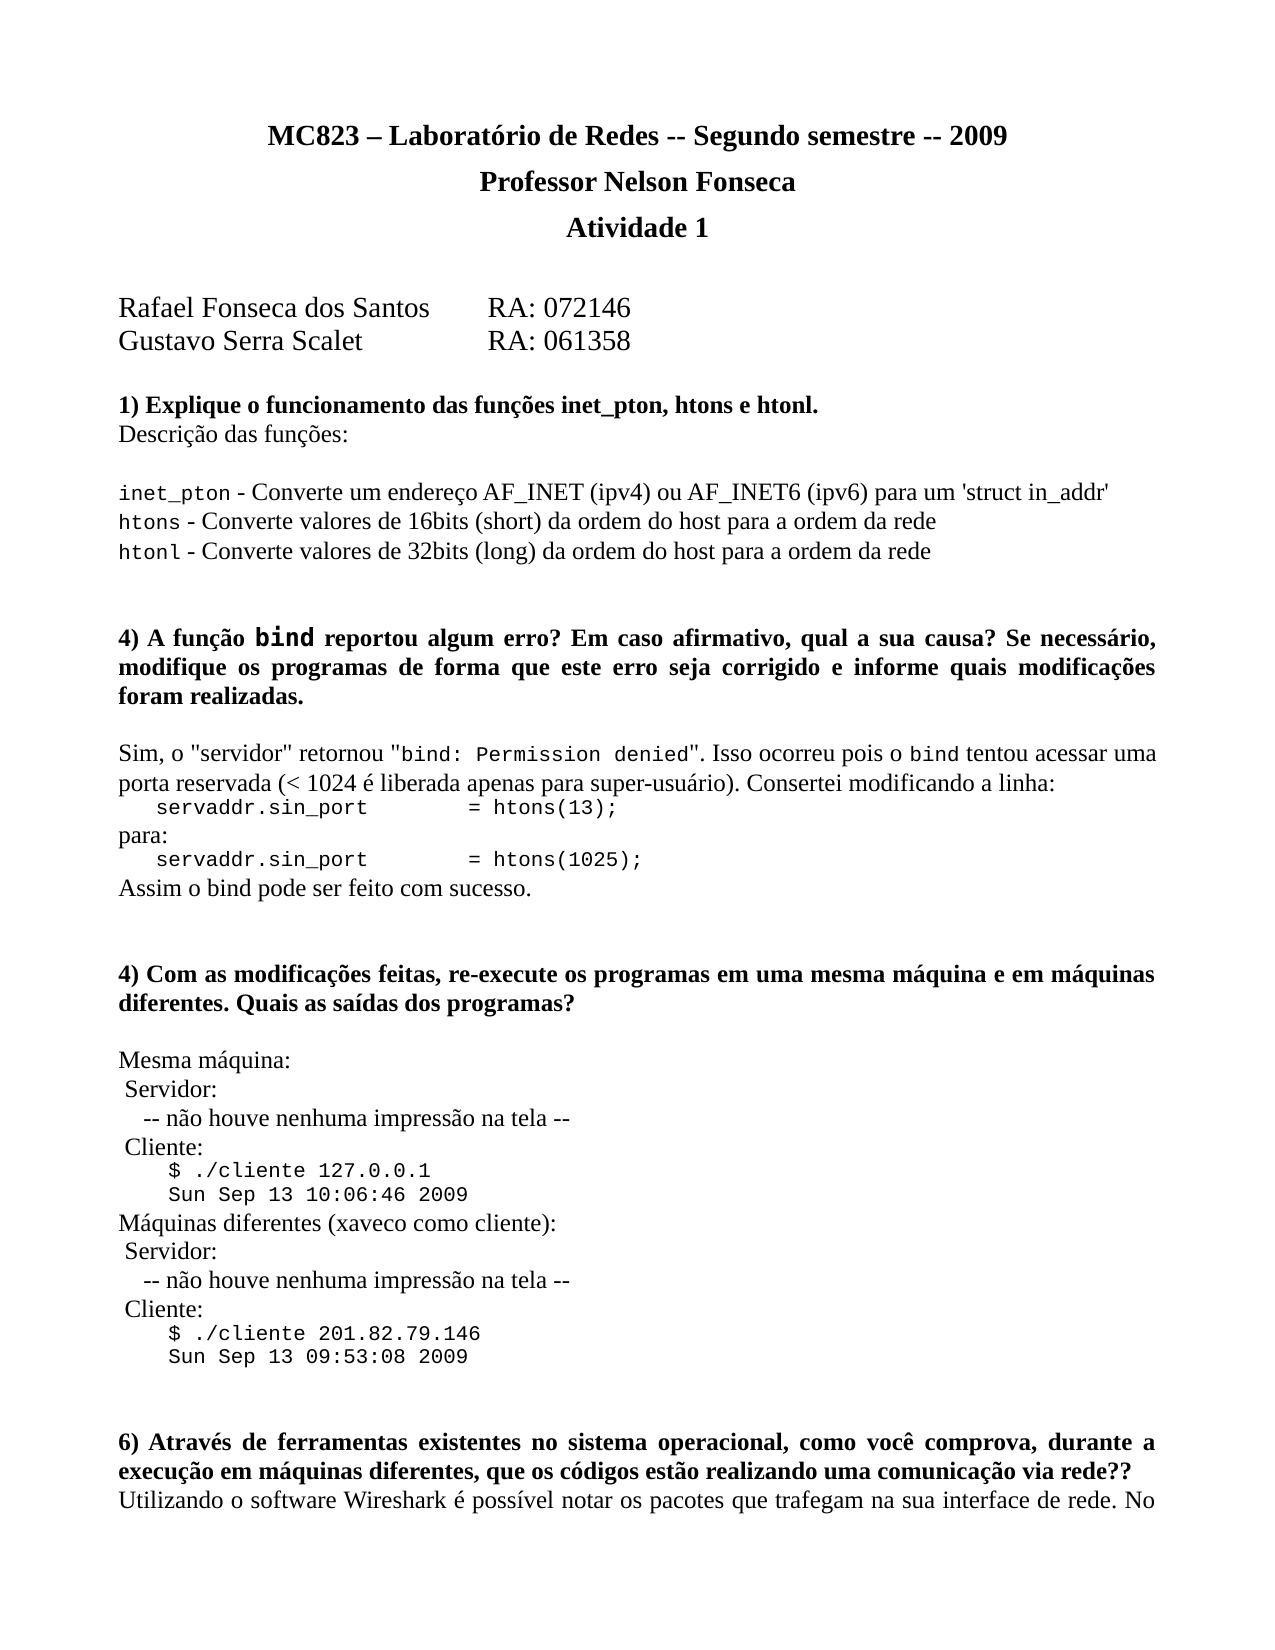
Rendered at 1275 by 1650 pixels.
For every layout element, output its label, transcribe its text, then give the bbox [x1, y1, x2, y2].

text Cliente: [118, 1132, 1157, 1160]
text Atividade 1 [118, 210, 1157, 244]
text $ ./cliente 127.0.0.1 [118, 1160, 1157, 1184]
text htonl - Converte valores de 32bits (long) da ordem do host para a ordem da rede [118, 536, 1157, 565]
text 4) A função bind reportou algum erro? Em caso afirmativo, qual a sua causa? Se necessário, modifique os programas de forma que este erro seja corrigido e informe quais modificações foram realizadas. [118, 623, 1157, 710]
text Sun Sep 13 10:06:46 2009 [118, 1184, 1157, 1208]
text $ ./cliente 201.82.79.146 [118, 1323, 1157, 1346]
text Cliente: [118, 1294, 1157, 1323]
text htons - Converte valores de 16bits (short) da ordem do host para a ordem da rede [118, 506, 1157, 536]
text Servidor: [118, 1074, 1157, 1103]
text Gustavo Serra Scalet RA: 061358 [118, 323, 1157, 357]
text servaddr.sin_port = htons(13); [118, 797, 1157, 820]
text Descrição das funções: [118, 419, 1157, 448]
text Assim o bind pode ser feito com sucesso. [118, 873, 1157, 902]
text 1) Explique o funcionamento das funções inet_pton, htons e htonl. [118, 390, 1157, 419]
text inet_pton - Converte um endereço AF_INET (ipv4) ou AF_INET6 (ipv6) para um 'struct in_addr' [118, 477, 1157, 506]
text Sun Sep 13 09:53:08 2009 [118, 1346, 1157, 1370]
text MC823 – Laboratório de Redes -- Segundo semestre -- 2009 [118, 118, 1157, 152]
text 6) Através de ferramentas existentes no sistema operacional, como você comprova, durante a execução em máquinas diferentes, que os códigos estão realizando uma comunicação via rede?? [118, 1427, 1157, 1485]
text Utilizando o software Wireshark é possível notar os pacotes que trafegam na sua interface de rede. No [118, 1485, 1157, 1514]
text para: [118, 820, 1157, 849]
text Sim, o "servidor" retornou "bind: Permission denied". Isso ocorreu pois o bind tentou acessar uma porta reservada (< 1024 é liberada apenas para super-usuário). Consertei modificando a linha: [118, 738, 1157, 797]
text Servidor: [118, 1236, 1157, 1265]
text Rafael Fonseca dos Santos RA: 072146 [118, 290, 1157, 323]
text servaddr.sin_port = htons(1025); [118, 849, 1157, 873]
text 4) Com as modificações feitas, re-execute os programas em uma mesma máquina e em máquinas diferentes. Quais as saídas dos programas? [118, 959, 1157, 1017]
text Professor Nelson Fonseca [118, 164, 1157, 198]
text -- não houve nenhuma impressão na tela -- [118, 1103, 1157, 1132]
text -- não houve nenhuma impressão na tela -- [118, 1265, 1157, 1294]
text Máquinas diferentes (xaveco como cliente): [118, 1208, 1157, 1236]
text Mesma máquina: [118, 1045, 1157, 1074]
